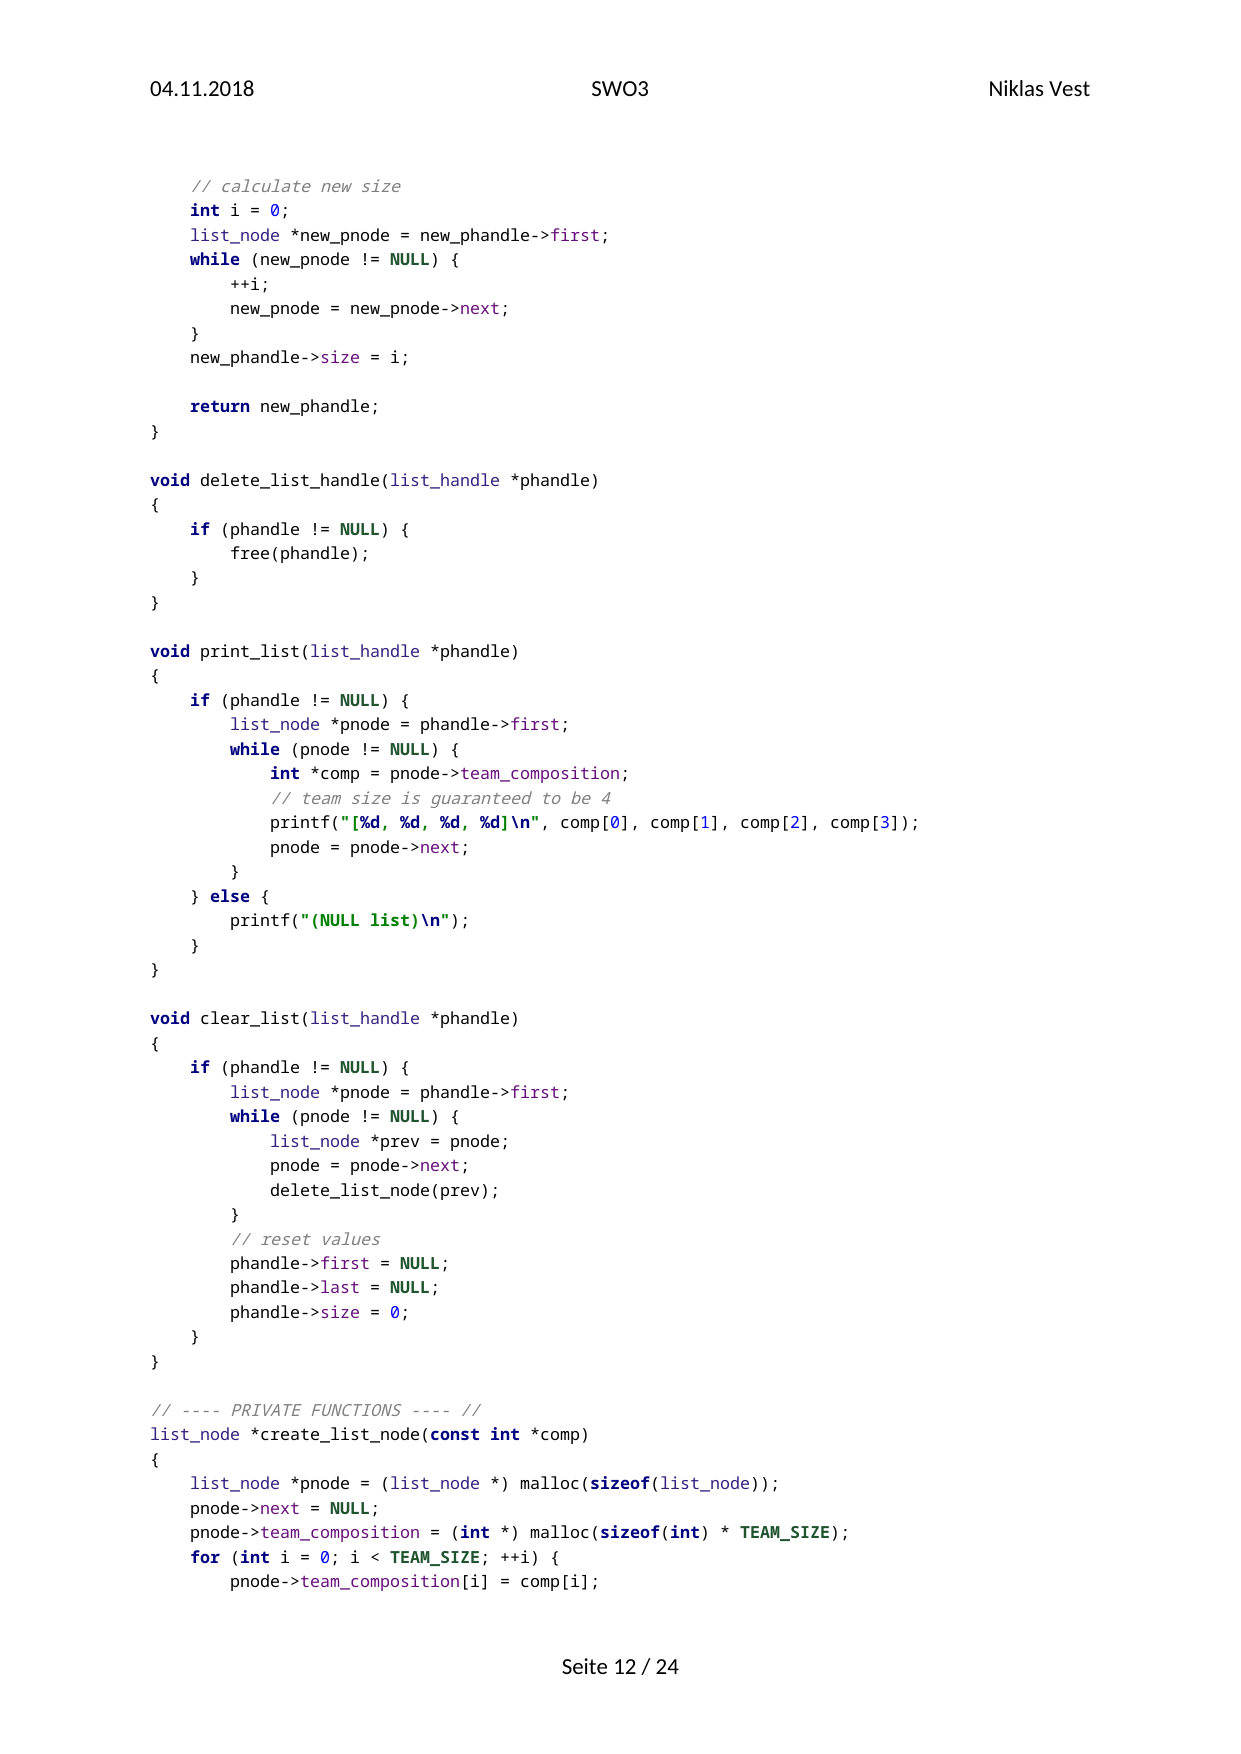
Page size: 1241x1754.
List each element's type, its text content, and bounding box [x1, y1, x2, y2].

text { [150, 1447, 1090, 1470]
text list_node *prev = pnode; [150, 1129, 1090, 1152]
text void delete_list_handle(list_handle *phandle) [150, 468, 1090, 491]
text pnode = pnode->next; [150, 835, 1090, 858]
text ++i; [150, 272, 1090, 295]
text printf("[%d, %d, %d, %d]\n", comp[0], comp[1], comp[2], comp[3]); [150, 811, 1090, 834]
text void clear_list(list_handle *phandle) [150, 1007, 1090, 1029]
text list_node *pnode = phandle->first; [150, 713, 1090, 736]
text if (phandle != NULL) { [150, 517, 1090, 540]
text int *comp = pnode->team_composition; [150, 762, 1090, 785]
text list_node *pnode = (list_node *) malloc(sizeof(list_node)); [150, 1472, 1090, 1494]
text pnode->team_composition[i] = comp[i]; [150, 1570, 1090, 1592]
text } [150, 860, 1090, 883]
text new_phandle->size = i; [150, 346, 1090, 368]
text if (phandle != NULL) { [150, 688, 1090, 711]
text list_node *create_list_node(const int *comp) [150, 1423, 1090, 1446]
text return new_phandle; [150, 395, 1090, 417]
text } [150, 566, 1090, 589]
text delete_list_node(prev); [150, 1178, 1090, 1201]
text { [150, 1031, 1090, 1054]
text } [150, 958, 1090, 981]
text free(phandle); [150, 542, 1090, 564]
text while (new_pnode != NULL) { [150, 248, 1090, 271]
text pnode = pnode->next; [150, 1154, 1090, 1176]
text list_node *new_pnode = new_phandle->first; [150, 223, 1090, 246]
text new_pnode = new_pnode->next; [150, 297, 1090, 319]
text int i = 0; [150, 199, 1090, 222]
text // calculate new size [150, 174, 1090, 197]
text while (pnode != NULL) { [150, 737, 1090, 760]
text } [150, 933, 1090, 956]
text list_node *pnode = phandle->first; [150, 1080, 1090, 1103]
text phandle->size = 0; [150, 1301, 1090, 1323]
text while (pnode != NULL) { [150, 1105, 1090, 1127]
text // team size is guaranteed to be 4 [150, 786, 1090, 809]
text if (phandle != NULL) { [150, 1056, 1090, 1078]
text } [150, 1349, 1090, 1372]
text { [150, 664, 1090, 687]
text } [150, 591, 1090, 613]
text } else { [150, 884, 1090, 907]
text // ---- PRIVATE FUNCTIONS ---- // [150, 1398, 1090, 1421]
text // reset values [150, 1227, 1090, 1250]
text pnode->team_composition = (int *) malloc(sizeof(int) * TEAM_SIZE); [150, 1521, 1090, 1543]
text } [150, 1325, 1090, 1348]
text for (int i = 0; i < TEAM_SIZE; ++i) { [150, 1545, 1090, 1568]
text phandle->first = NULL; [150, 1252, 1090, 1274]
text phandle->last = NULL; [150, 1276, 1090, 1299]
text } [150, 419, 1090, 442]
text void print_list(list_handle *phandle) [150, 639, 1090, 662]
text } [150, 1203, 1090, 1225]
text pnode->next = NULL; [150, 1496, 1090, 1519]
text { [150, 493, 1090, 515]
text printf("(NULL list)\n"); [150, 909, 1090, 932]
text } [150, 321, 1090, 344]
